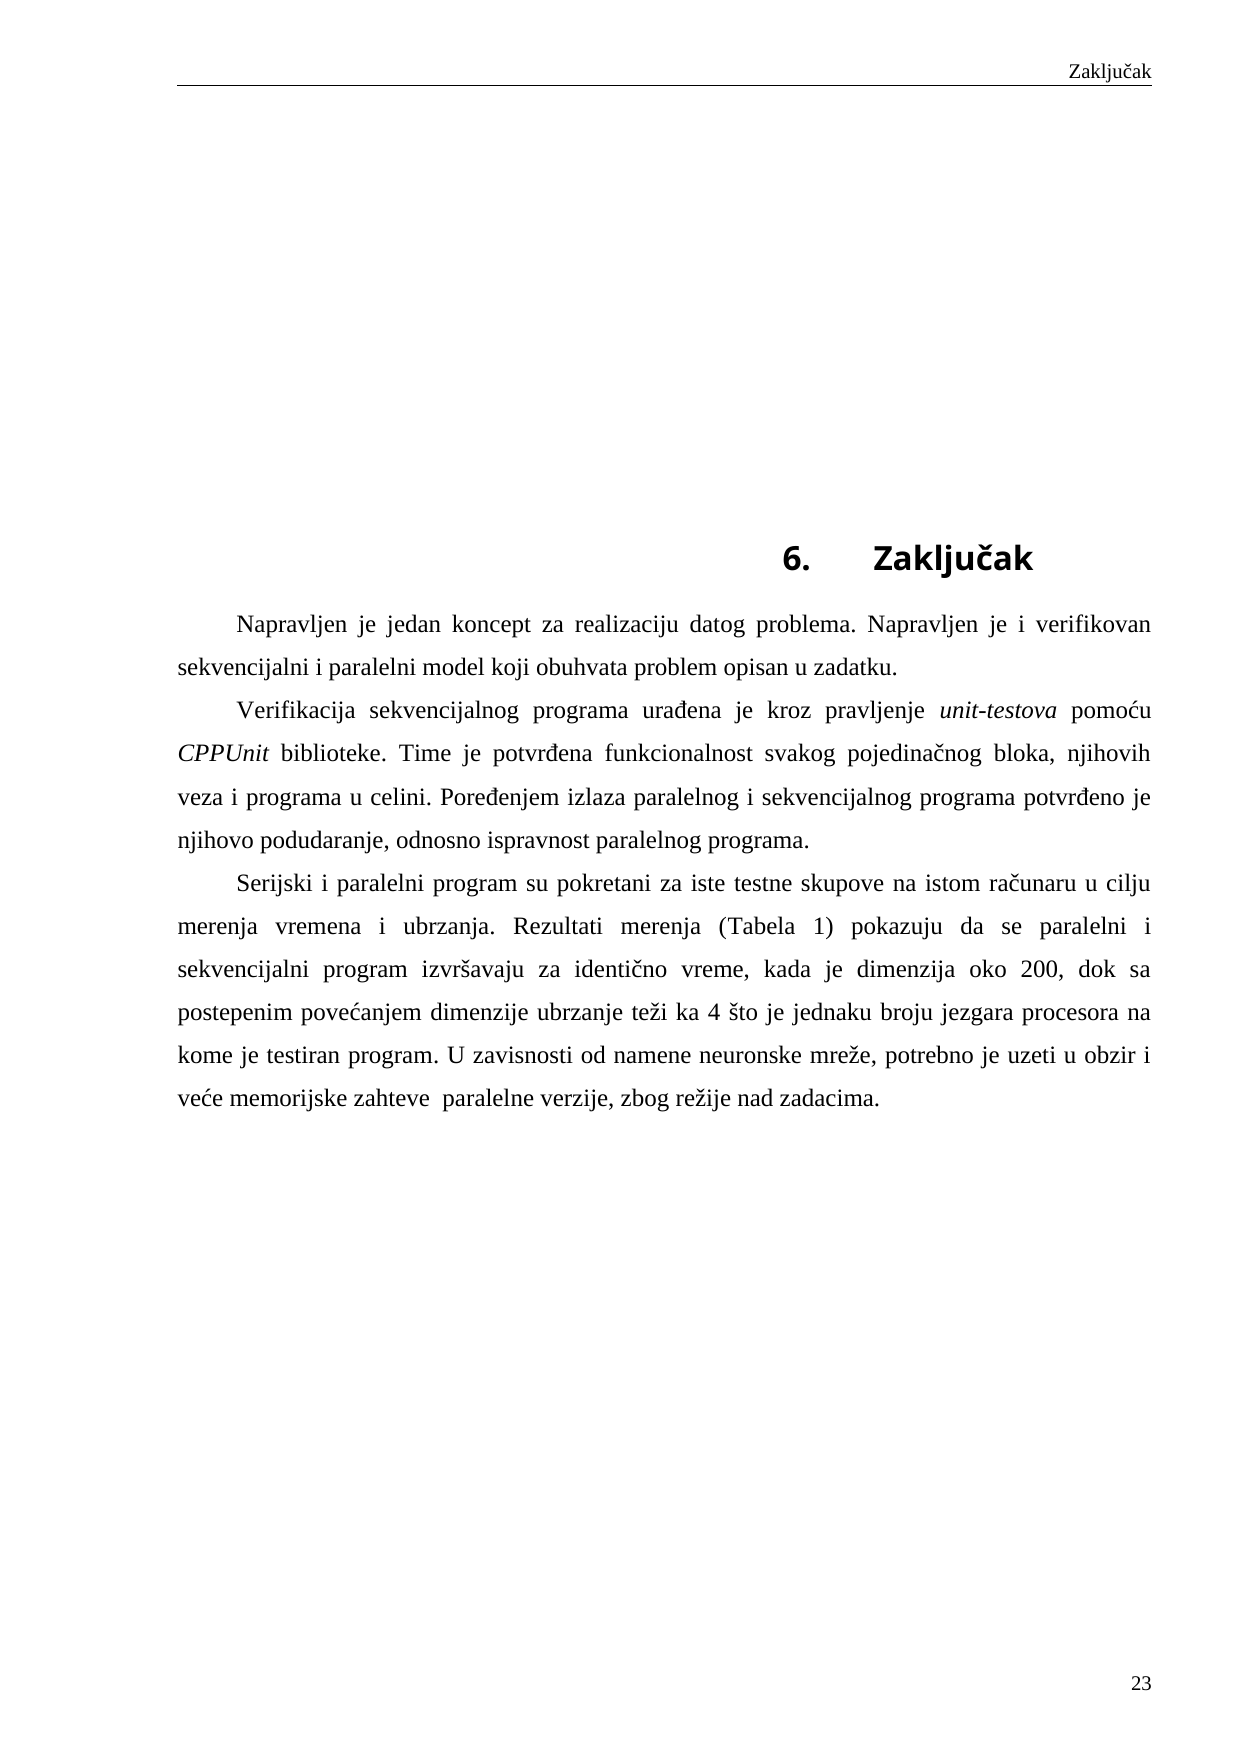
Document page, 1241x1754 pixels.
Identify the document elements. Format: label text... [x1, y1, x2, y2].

subtitle Zaključak [177, 535, 1033, 580]
text Napravljen je jedan koncept za realizaciju datog problema. Napravljen je i verifikovan sekvencijalni i paralelni model koji obuhvata problem opisan u zadatku. [177, 609, 1152, 681]
text Serijski i paralelni program su pokretani za iste testne skupove na istom računaru u cilju merenja vremena i ubrzanja. Rezultati merenja (Tabela 1) pokazuju da se paralelni i sekvencijalni program izvršavaju za identično vreme, kada je dimenzija oko 200, dok sa postepenim povećanjem dimenzije ubrzanje teži ka 4 što je jednaku broju jezgara procesora na kome je testiran program. U zavisnosti od namene neuronske mreže, potrebno je uzeti u obzir i veće memorijske zahteve paralelne verzije, zbog režije nad zadacima. [177, 868, 1152, 1112]
text Verifikacija sekvencijalnog programa urađena je kroz pravljenje unit-testova pomoću CPPUnit biblioteke. Time je potvrđena funkcionalnost svakog pojedinačnog bloka, njihovih veza i programa u celini. Poređenjem izlaza paralelnog i sekvencijalnog programa potvrđeno je njihovo podudaranje, odnosno ispravnost paralelnog programa. [177, 695, 1152, 853]
